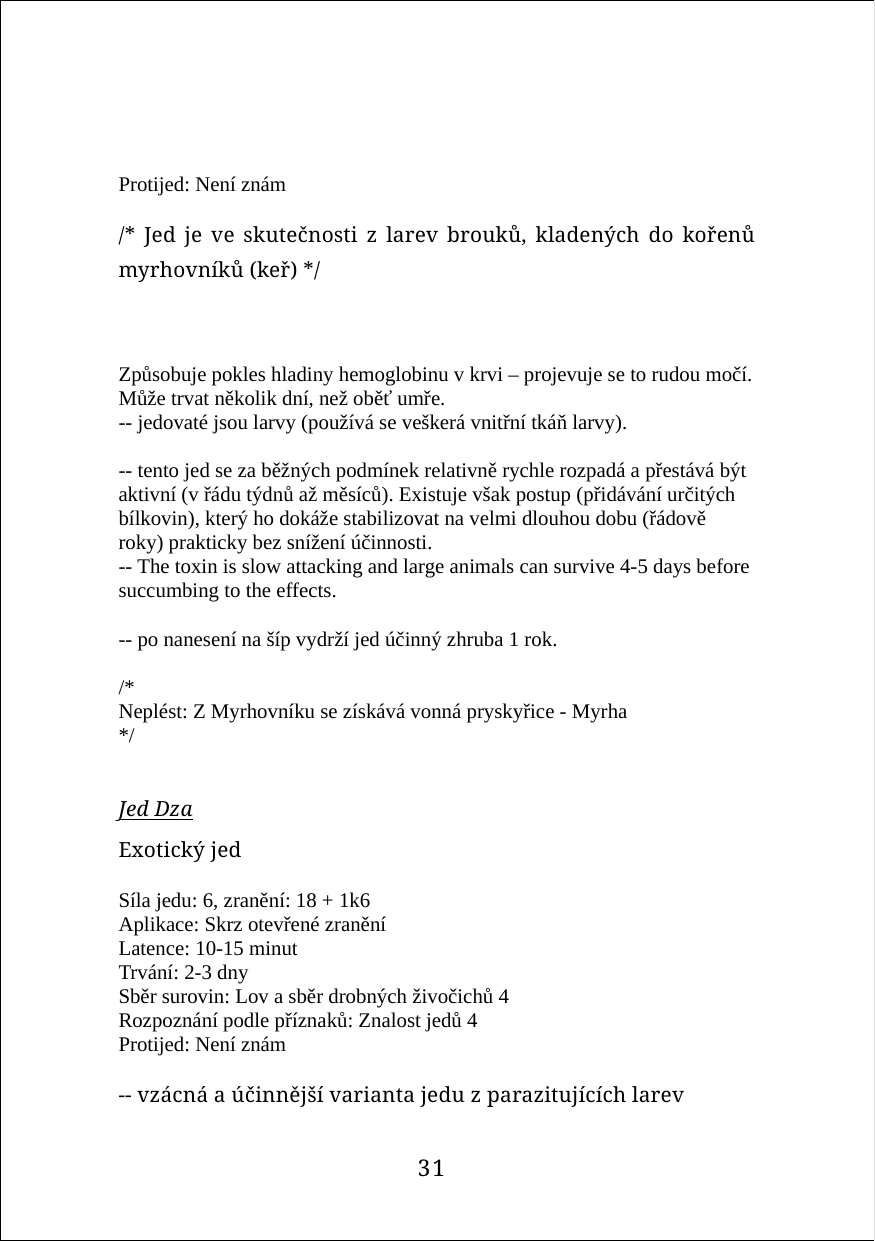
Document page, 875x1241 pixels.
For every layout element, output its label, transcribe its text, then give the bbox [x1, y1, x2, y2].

text */ [118, 723, 756, 747]
text Síla jedu: 6, zranění: 18 + 1k6 [118, 888, 756, 912]
text -- vzácná a účinnější varianta jedu z parazitujících larev [118, 1081, 756, 1109]
text Exotický jed [118, 835, 756, 863]
text Sběr surovin: Lov a sběr drobných živočichů 4 [118, 984, 756, 1008]
text -- The toxin is slow attacking and large animals can survive 4-5 days before succumbing to the effects. [118, 554, 756, 602]
text Trvání: 2-3 dny [118, 960, 756, 984]
text /* [118, 675, 756, 699]
text -- tento jed se za běžných podmínek relativně rychle rozpadá a přestává být aktivní (v řádu týdnů až měsíců). Existuje však postup (přidávání určitých bílkovin), který ho dokáže stabilizovat na velmi dlouhou dobu (řádově roky) prakticky bez snížení účinnosti. [118, 458, 756, 554]
subtitle Jed Dza [118, 794, 756, 823]
text -- jedovaté jsou larvy (používá se veškerá vnitřní tkáň larvy). [118, 410, 756, 434]
text Aplikace: Skrz otevřené zranění [118, 912, 756, 936]
text Protijed: Není znám [118, 1032, 756, 1056]
text Neplést: Z Myrhovníku se získává vonná pryskyřice - Myrha [118, 699, 756, 723]
text -- po nanesení na šíp vydrží jed účinný zhruba 1 rok. [118, 627, 756, 651]
text Může trvat několik dní, než oběť umře. [118, 386, 756, 410]
text Rozpoznání podle příznaků: Znalost jedů 4 [118, 1008, 756, 1032]
text /* Jed je ve skutečnosti z larev brouků, kladených do kořenů myrhovníků (keř) */ [118, 220, 756, 284]
text Latence: 10-15 minut [118, 936, 756, 960]
text Způsobuje pokles hladiny hemoglobinu v krvi – projevuje se to rudou močí. [118, 362, 756, 386]
text Protijed: Není znám [118, 172, 756, 196]
